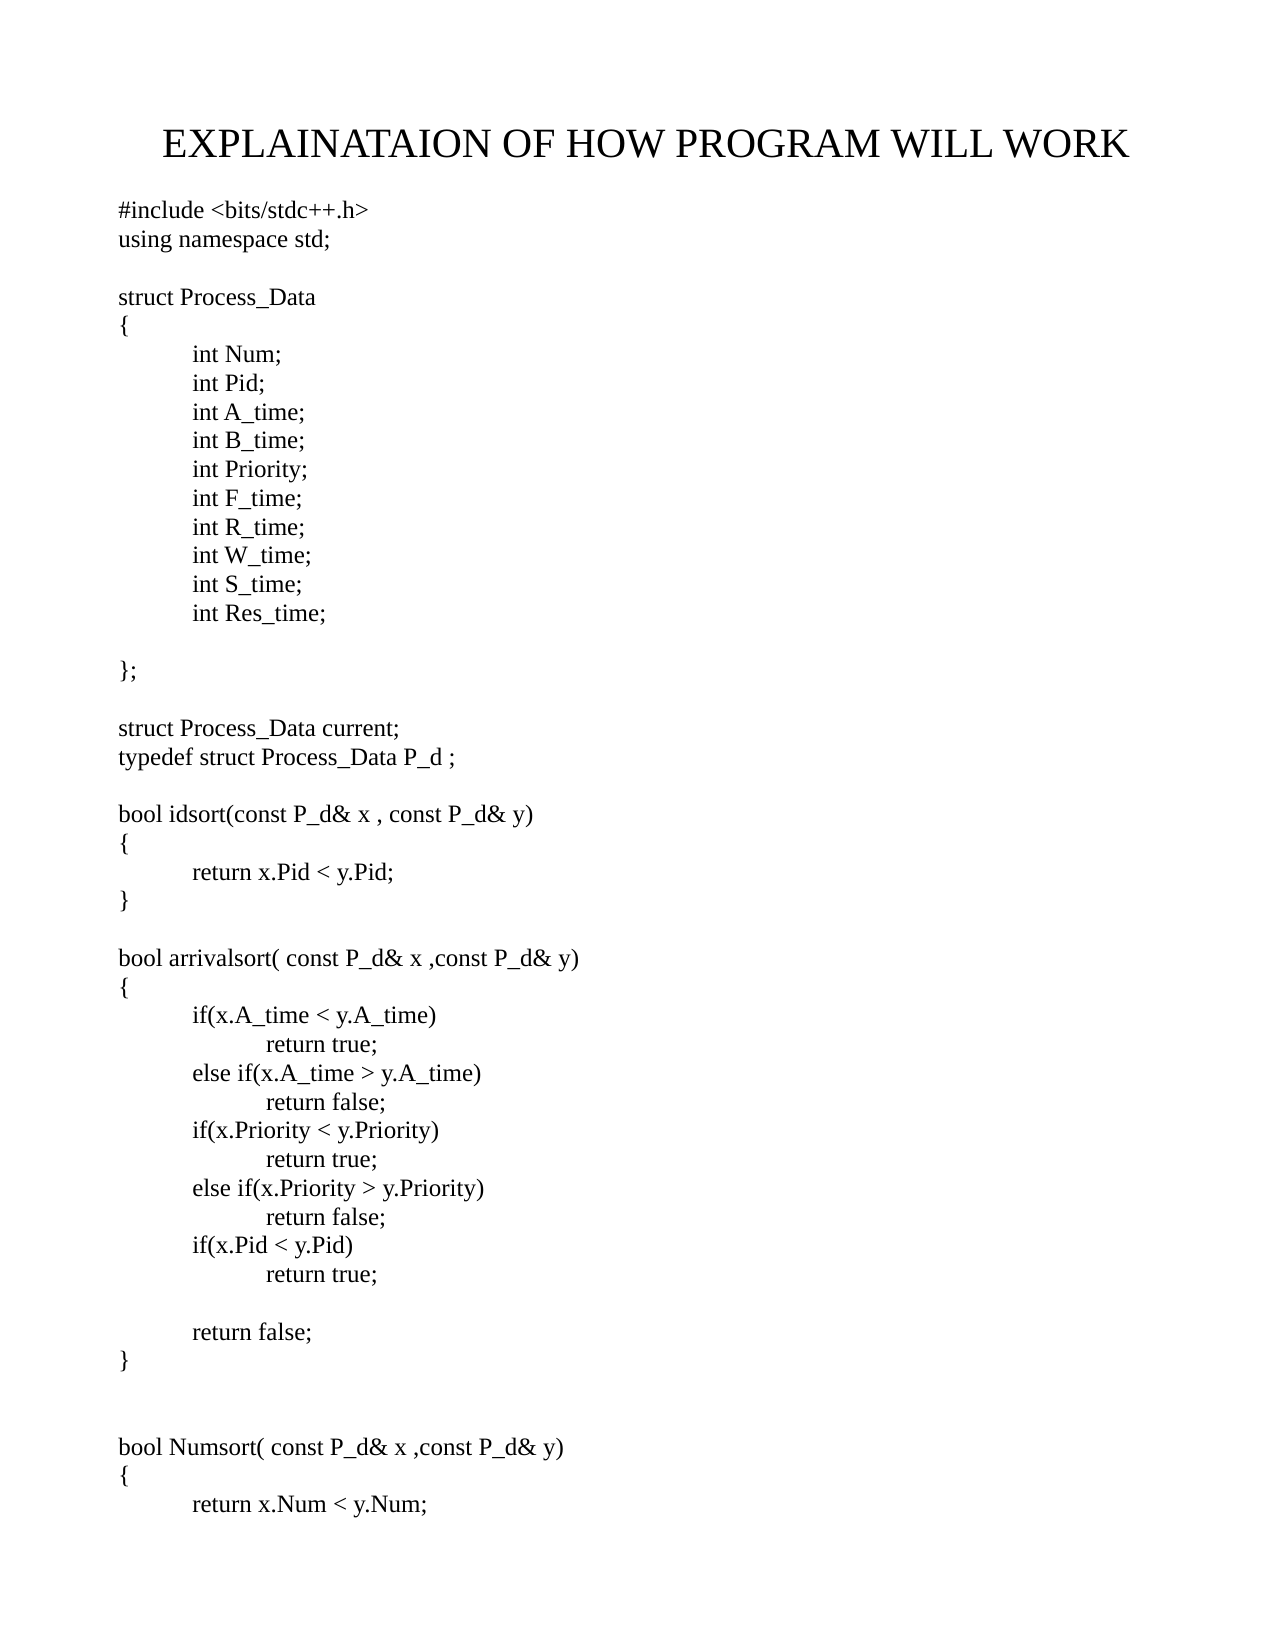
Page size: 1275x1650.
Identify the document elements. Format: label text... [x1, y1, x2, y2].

text if(x.A_time < y.A_time) [118, 1001, 1157, 1029]
text bool arrivalsort( const P_d& x ,const P_d& y) [118, 943, 1157, 972]
text { [118, 1461, 1157, 1489]
text return false; [118, 1087, 1157, 1116]
text return true; [118, 1144, 1157, 1173]
text int F_time; [118, 483, 1157, 512]
text } [118, 886, 1157, 914]
text if(x.Pid < y.Pid) [118, 1231, 1157, 1259]
text if(x.Priority < y.Priority) [118, 1116, 1157, 1144]
text return true; [118, 1029, 1157, 1058]
text { [118, 972, 1157, 1001]
text typedef struct Process_Data P_d ; [118, 742, 1157, 771]
text { [118, 311, 1157, 339]
text int Priority; [118, 454, 1157, 483]
text using namespace std; [118, 224, 1157, 253]
text { [118, 828, 1157, 857]
text int R_time; [118, 512, 1157, 541]
text int S_time; [118, 569, 1157, 598]
text struct Process_Data [118, 282, 1157, 311]
text bool Numsort( const P_d& x ,const P_d& y) [118, 1432, 1157, 1461]
text struct Process_Data current; [118, 713, 1157, 742]
text return x.Num < y.Num; [118, 1489, 1157, 1518]
text int B_time; [118, 426, 1157, 454]
text return false; [118, 1317, 1157, 1346]
text } [118, 1346, 1157, 1374]
text return true; [118, 1259, 1157, 1288]
text int W_time; [118, 541, 1157, 569]
text }; [118, 656, 1157, 684]
text else if(x.Priority > y.Priority) [118, 1173, 1157, 1202]
text #include <bits/stdc++.h> [118, 196, 1157, 224]
text else if(x.A_time > y.A_time) [118, 1058, 1157, 1087]
text int Num; [118, 339, 1157, 368]
text int Res_time; [118, 598, 1157, 627]
text bool idsort(const P_d& x , const P_d& y) [118, 799, 1157, 828]
text return false; [118, 1202, 1157, 1231]
text return x.Pid < y.Pid; [118, 857, 1157, 886]
text int Pid; [118, 368, 1157, 397]
text int A_time; [118, 397, 1157, 426]
